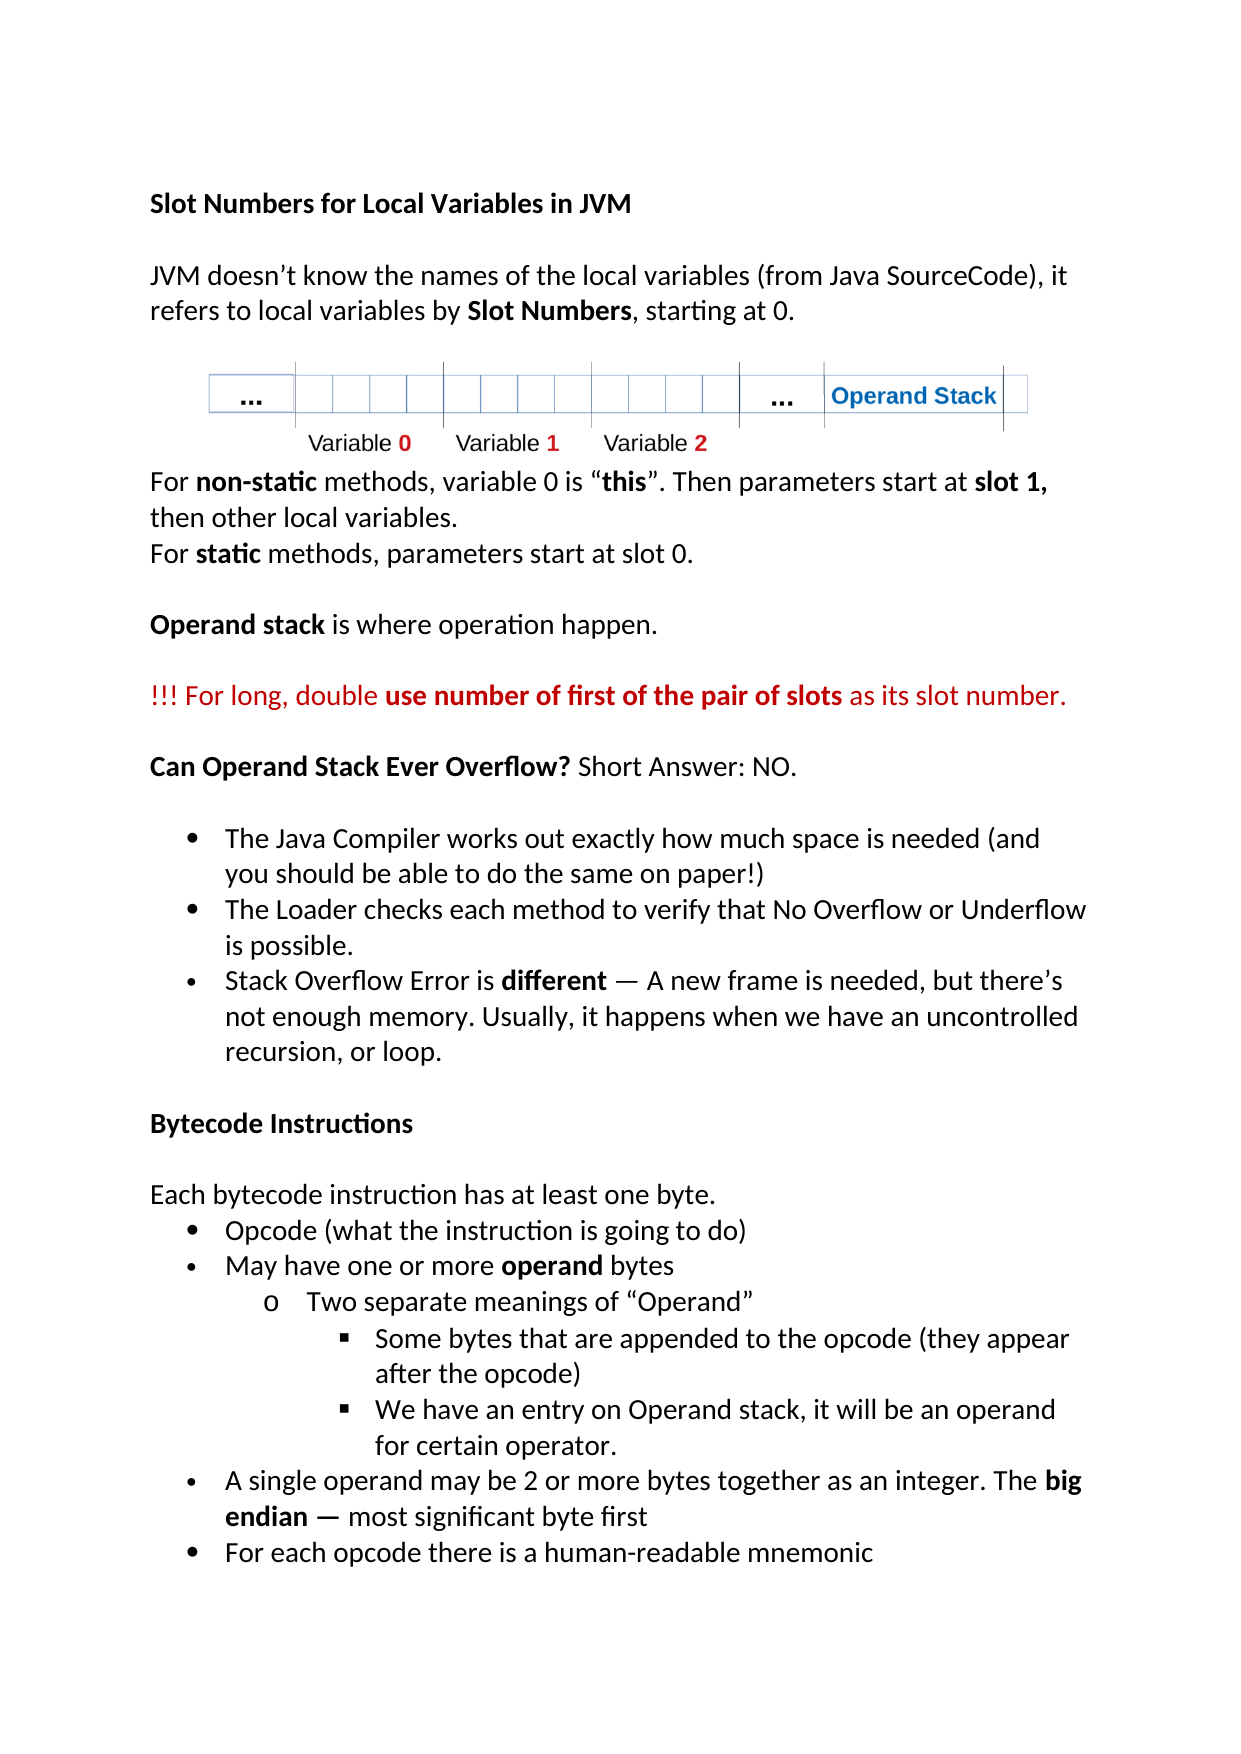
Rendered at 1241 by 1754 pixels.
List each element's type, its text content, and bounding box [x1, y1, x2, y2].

list A single operand may be 2 or more bytes together as an integer. The big endian — most significant byte first [187, 1462, 1090, 1534]
text For static methods, parameters start at slot 0. [150, 535, 1090, 570]
text Slot Numbers for Local Variables in JVM [150, 186, 1090, 221]
list Two separate meanings of “Operand” [262, 1283, 1090, 1320]
list For each opcode there is a human-readable mnemonic [187, 1534, 1090, 1569]
text Bytecode Instructions [150, 1105, 1090, 1140]
list The Loader checks each method to verify that No Overflow or Underflow is possible. [187, 891, 1090, 962]
text For non-static methods, variable 0 is “this”. Then parameters start at slot 1, then other local variables. [150, 328, 1090, 535]
list We have an entry on Operand stack, it will be an operand for certain operator. [337, 1391, 1090, 1462]
list Stack Overflow Error is different — A new frame is needed, but there’s not enough memory. Usually, it happens when we have an uncontrolled recursion, or loop. [187, 962, 1090, 1069]
list Opcode (what the instruction is going to do) [187, 1212, 1090, 1247]
list Some bytes that are appended to the opcode (they appear after the opcode) [337, 1320, 1090, 1391]
text !!! For long, double use number of first of the pair of slots as its slot number. [150, 677, 1090, 713]
text Can Operand Stack Ever Overflow? Short Answer: NO. [150, 748, 1090, 784]
text JVM doesn’t know the names of the local variables (from Java SourceCode), it refers to local variables by Slot Numbers, starting at 0. [150, 257, 1090, 328]
list The Java Compiler works out exactly how much space is needed (and you should be able to do the same on paper!) [187, 820, 1090, 891]
text Each bytecode instruction has at least one byte. [150, 1176, 1090, 1212]
text Operand stack is where operation happen. [150, 606, 1090, 642]
list May have one or more operand bytes [187, 1247, 1090, 1283]
